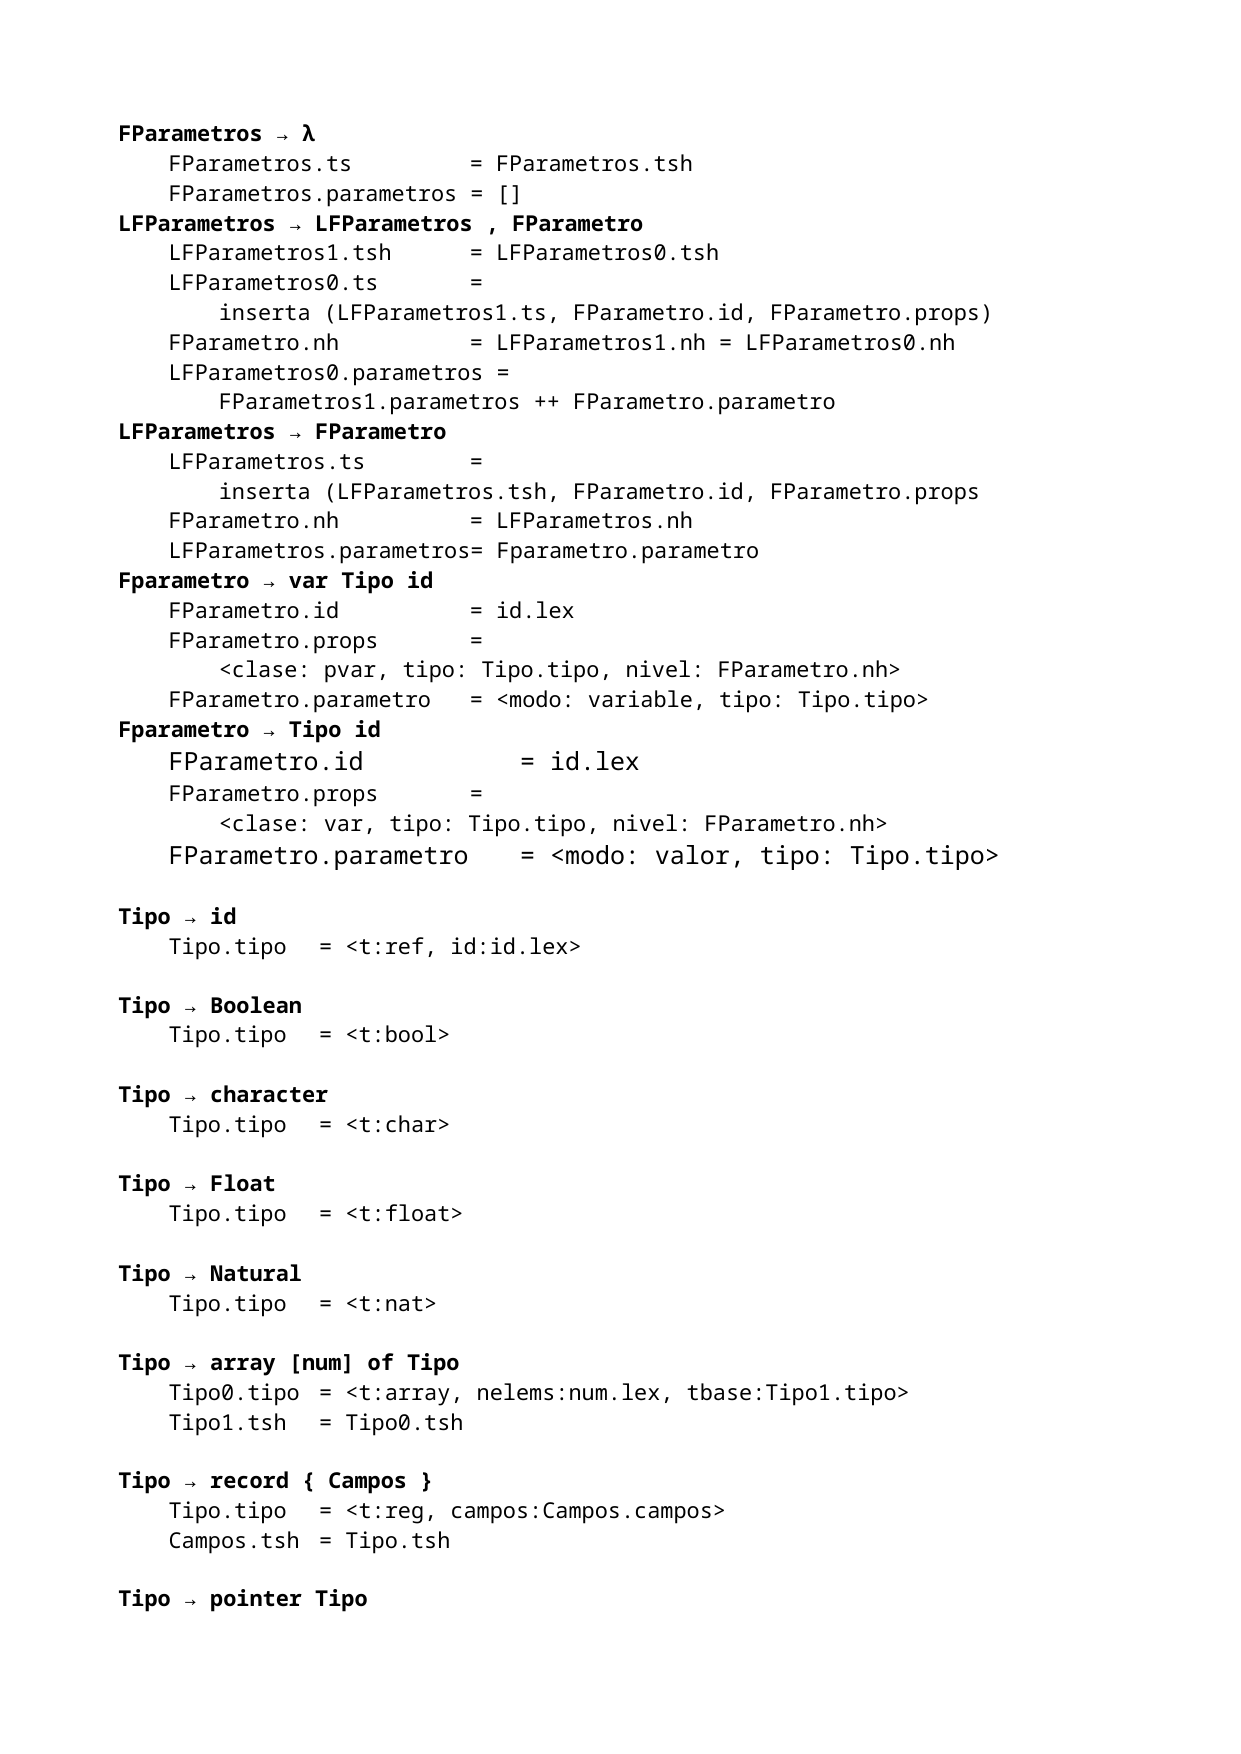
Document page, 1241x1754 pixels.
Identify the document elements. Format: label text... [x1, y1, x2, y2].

text Tipo.tipo = <t:reg, campos:Campos.campos> [118, 1495, 1122, 1525]
text Tipo.tipo = <t:float> [118, 1198, 1122, 1228]
text inserta (LFParametros1.ts, FParametro.id, FParametro.props) [118, 297, 1122, 327]
text LFParametros0.ts = [118, 267, 1122, 297]
text FParametros → λ [118, 118, 1122, 148]
text FParametro.nh = LFParametros.nh [118, 505, 1122, 535]
text Tipo.tipo = <t:char> [118, 1109, 1122, 1138]
text FParametros.ts = FParametros.tsh [118, 148, 1122, 178]
text Tipo.tipo = <t:ref, id:id.lex> [118, 931, 1122, 961]
text LFParametros.ts = [118, 446, 1122, 476]
text FParametro.nh = LFParametros1.nh = LFParametros0.nh [118, 327, 1122, 356]
text Tipo.tipo = <t:bool> [118, 1019, 1122, 1049]
text LFParametros1.tsh = LFParametros0.tsh [118, 237, 1122, 267]
text Tipo → pointer Tipo [118, 1583, 1122, 1613]
text Tipo → record { Campos } [118, 1465, 1122, 1495]
text FParametro.props = [118, 624, 1122, 654]
text LFParametros.parametros= Fparametro.parametro [118, 535, 1122, 565]
text Tipo → id [118, 901, 1122, 931]
text LFParametros → LFParametros , FParametro [118, 207, 1122, 237]
text Tipo0.tipo = <t:array, nelems:num.lex, tbase:Tipo1.tipo> [118, 1377, 1122, 1407]
text Tipo → Natural [118, 1258, 1122, 1287]
text Tipo1.tsh = Tipo0.tsh [118, 1407, 1122, 1436]
text FParametro.parametro = <modo: variable, tipo: Tipo.tipo> [118, 684, 1122, 714]
text LFParametros0.parametros = [118, 356, 1122, 386]
text FParametro.props = [118, 778, 1122, 808]
text FParametro.parametro = <modo: valor, tipo: Tipo.tipo> [118, 837, 1122, 871]
text FParametros.parametros = [] [118, 178, 1122, 207]
text Tipo → Boolean [118, 989, 1122, 1019]
text Fparametro → var Tipo id [118, 565, 1122, 595]
text FParametro.id = id.lex [118, 595, 1122, 624]
text FParametro.id = id.lex [118, 744, 1122, 778]
text LFParametros → FParametro [118, 416, 1122, 446]
text Campos.tsh = Tipo.tsh [118, 1525, 1122, 1554]
text inserta (LFParametros.tsh, FParametro.id, FParametro.props [118, 476, 1122, 505]
text Tipo → Float [118, 1168, 1122, 1198]
text Tipo → array [num] of Tipo [118, 1347, 1122, 1377]
text Fparametro → Tipo id [118, 714, 1122, 744]
text Tipo → character [118, 1079, 1122, 1109]
text Tipo.tipo = <t:nat> [118, 1287, 1122, 1317]
text <clase: var, tipo: Tipo.tipo, nivel: FParametro.nh> [118, 808, 1122, 837]
text FParametros1.parametros ++ FParametro.parametro [118, 386, 1122, 416]
text <clase: pvar, tipo: Tipo.tipo, nivel: FParametro.nh> [118, 654, 1122, 684]
